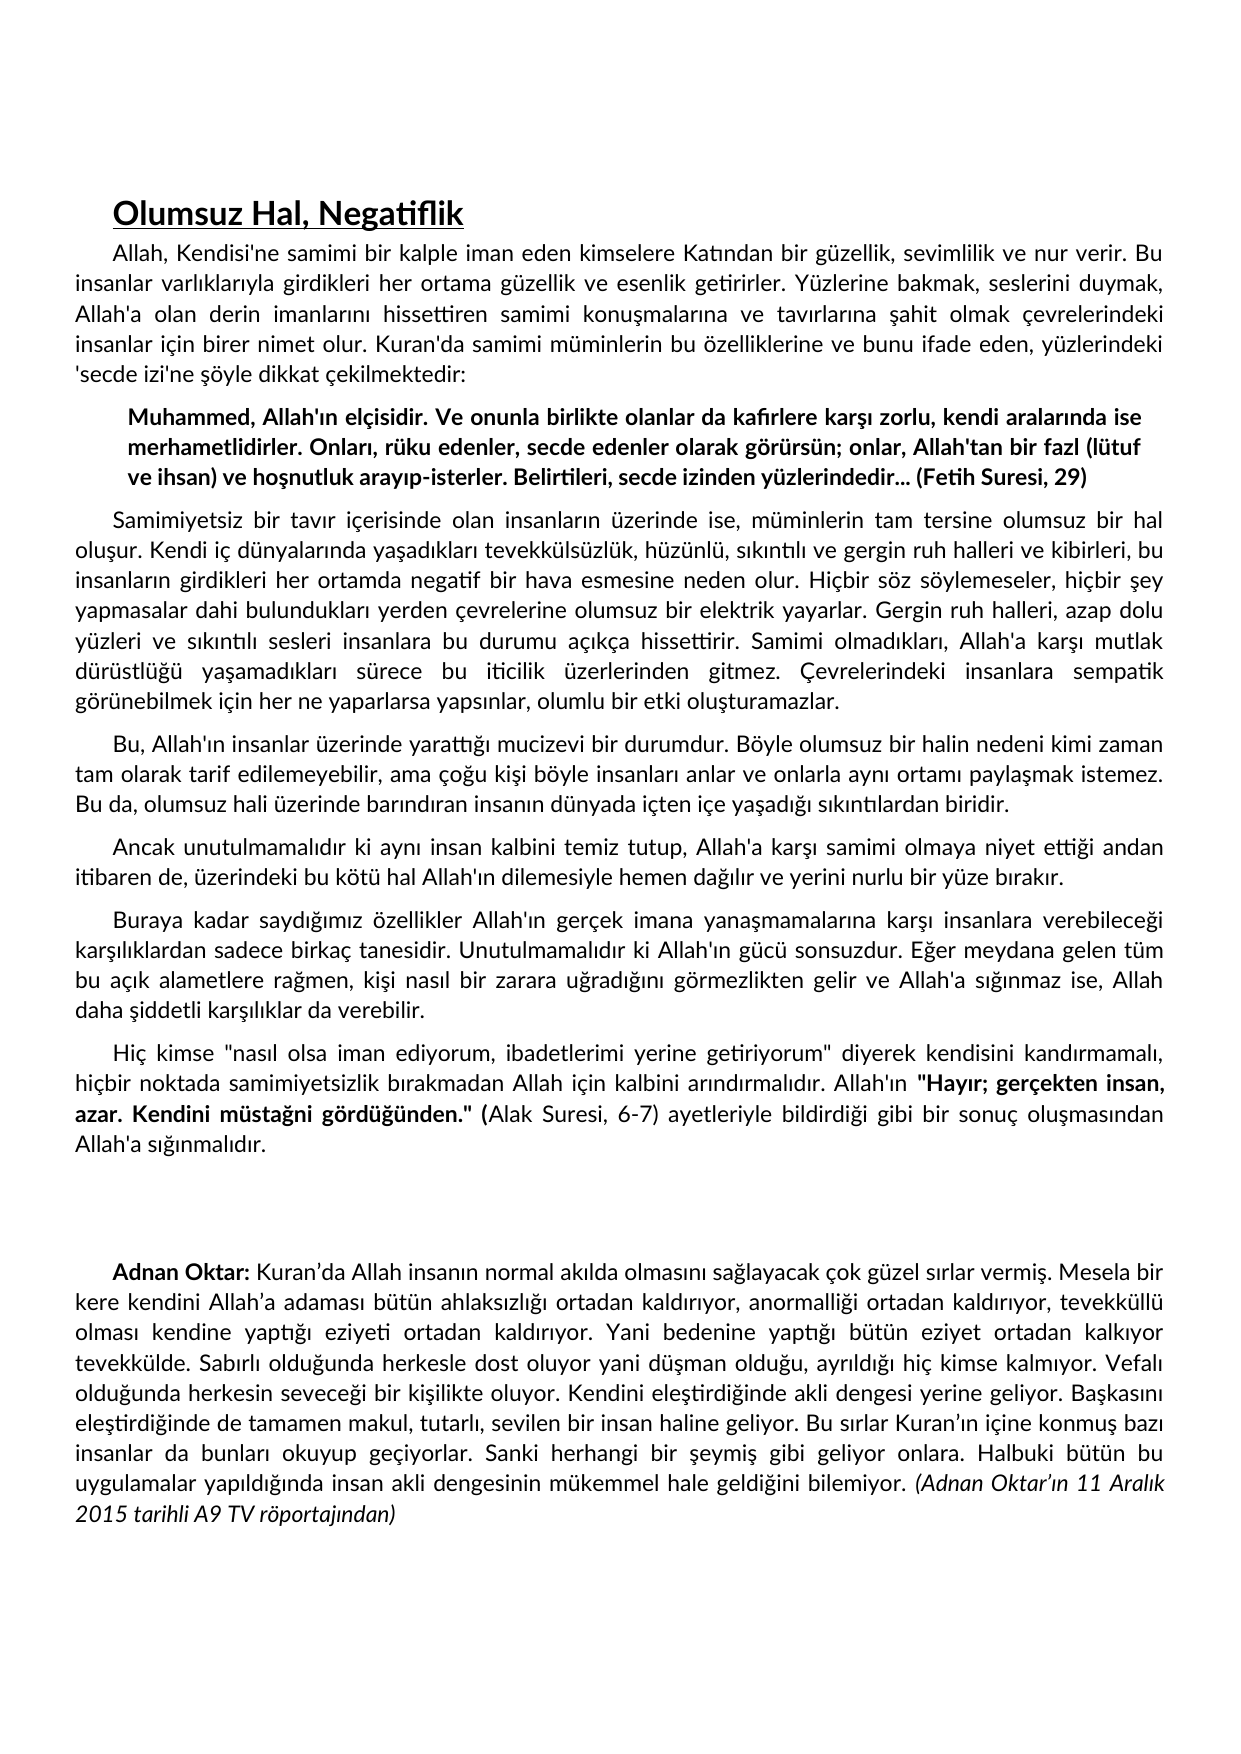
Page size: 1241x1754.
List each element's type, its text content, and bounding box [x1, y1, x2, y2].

text Ancak unutulmamalıdır ki aynı insan kalbini temiz tutup, Allah'a karşı samimi olmaya niyet ettiği andan itibaren de, üzerindeki bu kötü hal Allah'ın dilemesiyle hemen dağılır ve yerini nurlu bir yüze bırakır. [75, 833, 1165, 890]
text Buraya kadar saydığımız özellikler Allah'ın gerçek imana yanaşmamalarına karşı insanlara verebileceği karşılıklardan sadece birkaç tanesidir. Unutulmamalıdır ki Allah'ın gücü sonsuzdur. Eğer meydana gelen tüm bu açık alametlere rağmen, kişi nasıl bir zarara uğradığını görmezlikten gelir ve Allah'a sığınmaz ise, Allah daha şiddetli karşılıklar da verebilir. [75, 906, 1165, 1024]
text Muhammed, Allah'ın elçisidir. Ve onunla birlikte olanlar da kafirlere karşı zorlu, kendi aralarında ise merhametlidirler. Onları, rüku edenler, secde edenler olarak görürsün; onlar, Allah'tan bir fazl (lütuf ve ihsan) ve hoşnutluk arayıp-isterler. Belirtileri, secde izinden yüzlerindedir... (Fetih Suresi, 29) [127, 402, 1143, 490]
text Samimiyetsiz bir tavır içerisinde olan insanların üzerinde ise, müminlerin tam tersine olumsuz bir hal oluşur. Kendi iç dünyalarında yaşadıkları tevekkülsüzlük, hüzünlü, sıkıntılı ve gergin ruh halleri ve kibirleri, bu insanların girdikleri her ortamda negatif bir hava esmesine neden olur. Hiçbir söz söylemeseler, hiçbir şey yapmasalar dahi bulundukları yerden çevrelerine olumsuz bir elektrik yayarlar. Gergin ruh halleri, azap dolu yüzleri ve sıkıntılı sesleri insanlara bu durumu açıkça hissettirir. Samimi olmadıkları, Allah'a karşı mutlak dürüstlüğü yaşamadıkları sürece bu iticilik üzerlerinden gitmez. Çevrelerindeki insanlara sempatik görünebilmek için her ne yaparlarsa yapsınlar, olumlu bir etki oluşturamazlar. [75, 506, 1165, 714]
text Hiç kimse "nasıl olsa iman ediyorum, ibadetlerimi yerine getiriyorum" diyerek kendisini kandırmamalı, hiçbir noktada samimiyetsizlik bırakmadan Allah için kalbini arındırmalıdır. Allah'ın "Hayır; gerçekten insan, azar. Kendini müstağni gördüğünden." (Alak Suresi, 6-7) ayetleriyle bildirdiği gibi bir sonuç oluşmasından Allah'a sığınmalıdır. [75, 1039, 1165, 1157]
text Allah, Kendisi'ne samimi bir kalple iman eden kimselere Katından bir güzellik, sevimlilik ve nur verir. Bu insanlar varlıklarıyla girdikleri her ortama güzellik ve esenlik getirirler. Yüzlerine bakmak, seslerini duymak, Allah'a olan derin imanlarını hissettiren samimi konuşmalarına ve tavırlarına şahit olmak çevrelerindeki insanlar için birer nimet olur. Kuran'da samimi müminlerin bu özelliklerine ve bunu ifade eden, yüzlerindeki 'secde izi'ne şöyle dikkat çekilmektedir: [75, 239, 1165, 387]
text Adnan Oktar: Kuran’da Allah insanın normal akılda olmasını sağlayacak çok güzel sırlar vermiş. Mesela bir kere kendini Allah’a adaması bütün ahlaksızlığı ortadan kaldırıyor, anormalliği ortadan kaldırıyor, tevekküllü olması kendine yaptığı eziyeti ortadan kaldırıyor. Yani bedenine yaptığı bütün eziyet ortadan kalkıyor tevekkülde. Sabırlı olduğunda herkesle dost oluyor yani düşman olduğu, ayrıldığı hiç kimse kalmıyor. Vefalı olduğunda herkesin seveceği bir kişilikte oluyor. Kendini eleştirdiğinde akli dengesi yerine geliyor. Başkasını eleştirdiğinde de tamamen makul, tutarlı, sevilen bir insan haline geliyor. Bu sırlar Kuran’ın içine konmuş bazı insanlar da bunları okuyup geçiyorlar. Sanki herhangi bir şeymiş gibi geliyor onlara. Halbuki bütün bu uygulamalar yapıldığında insan akli dengesinin mükemmel hale geldiğini bilemiyor. (Adnan Oktar’ın 11 Aralık 2015 tarihli A9 TV röportajından) [75, 1258, 1165, 1527]
text Bu, Allah'ın insanlar üzerinde yarattığı mucizevi bir durumdur. Böyle olumsuz bir halin nedeni kimi zaman tam olarak tarif edilemeyebilir, ama çoğu kişi böyle insanları anlar ve onlarla aynı ortamı paylaşmak istemez. Bu da, olumsuz hali üzerinde barındıran insanın dünyada içten içe yaşadığı sıkıntılardan biridir. [75, 729, 1165, 817]
subtitle Olumsuz Hal, Negatiflik [112, 193, 1165, 233]
